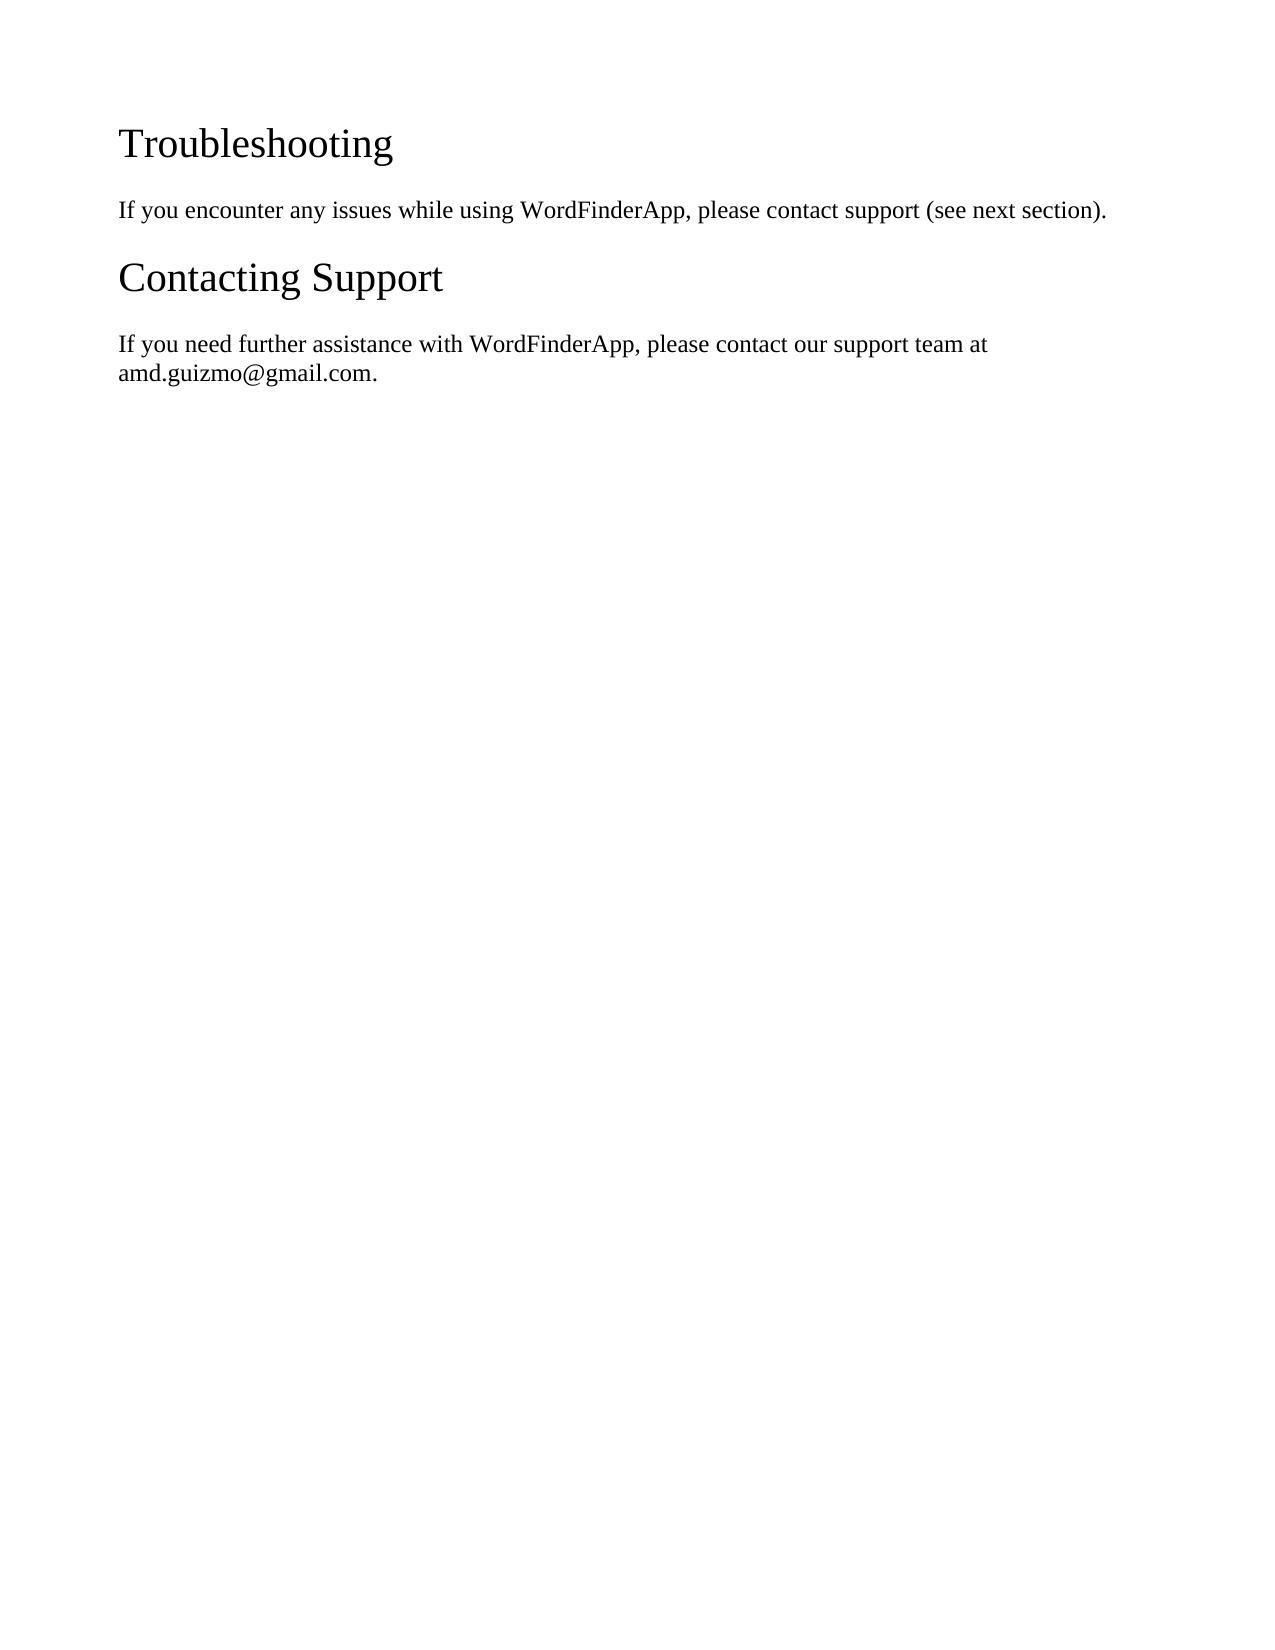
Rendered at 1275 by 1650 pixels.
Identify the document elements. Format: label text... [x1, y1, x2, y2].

text Contacting Support [118, 223, 1157, 300]
text Troubleshooting [118, 118, 1157, 166]
text If you encounter any issues while using WordFinderApp, please contact support (see next section). [118, 166, 1157, 223]
text If you need further assistance with WordFinderApp, please contact our support team at amd.guizmo@gmail.com. [118, 300, 1157, 386]
